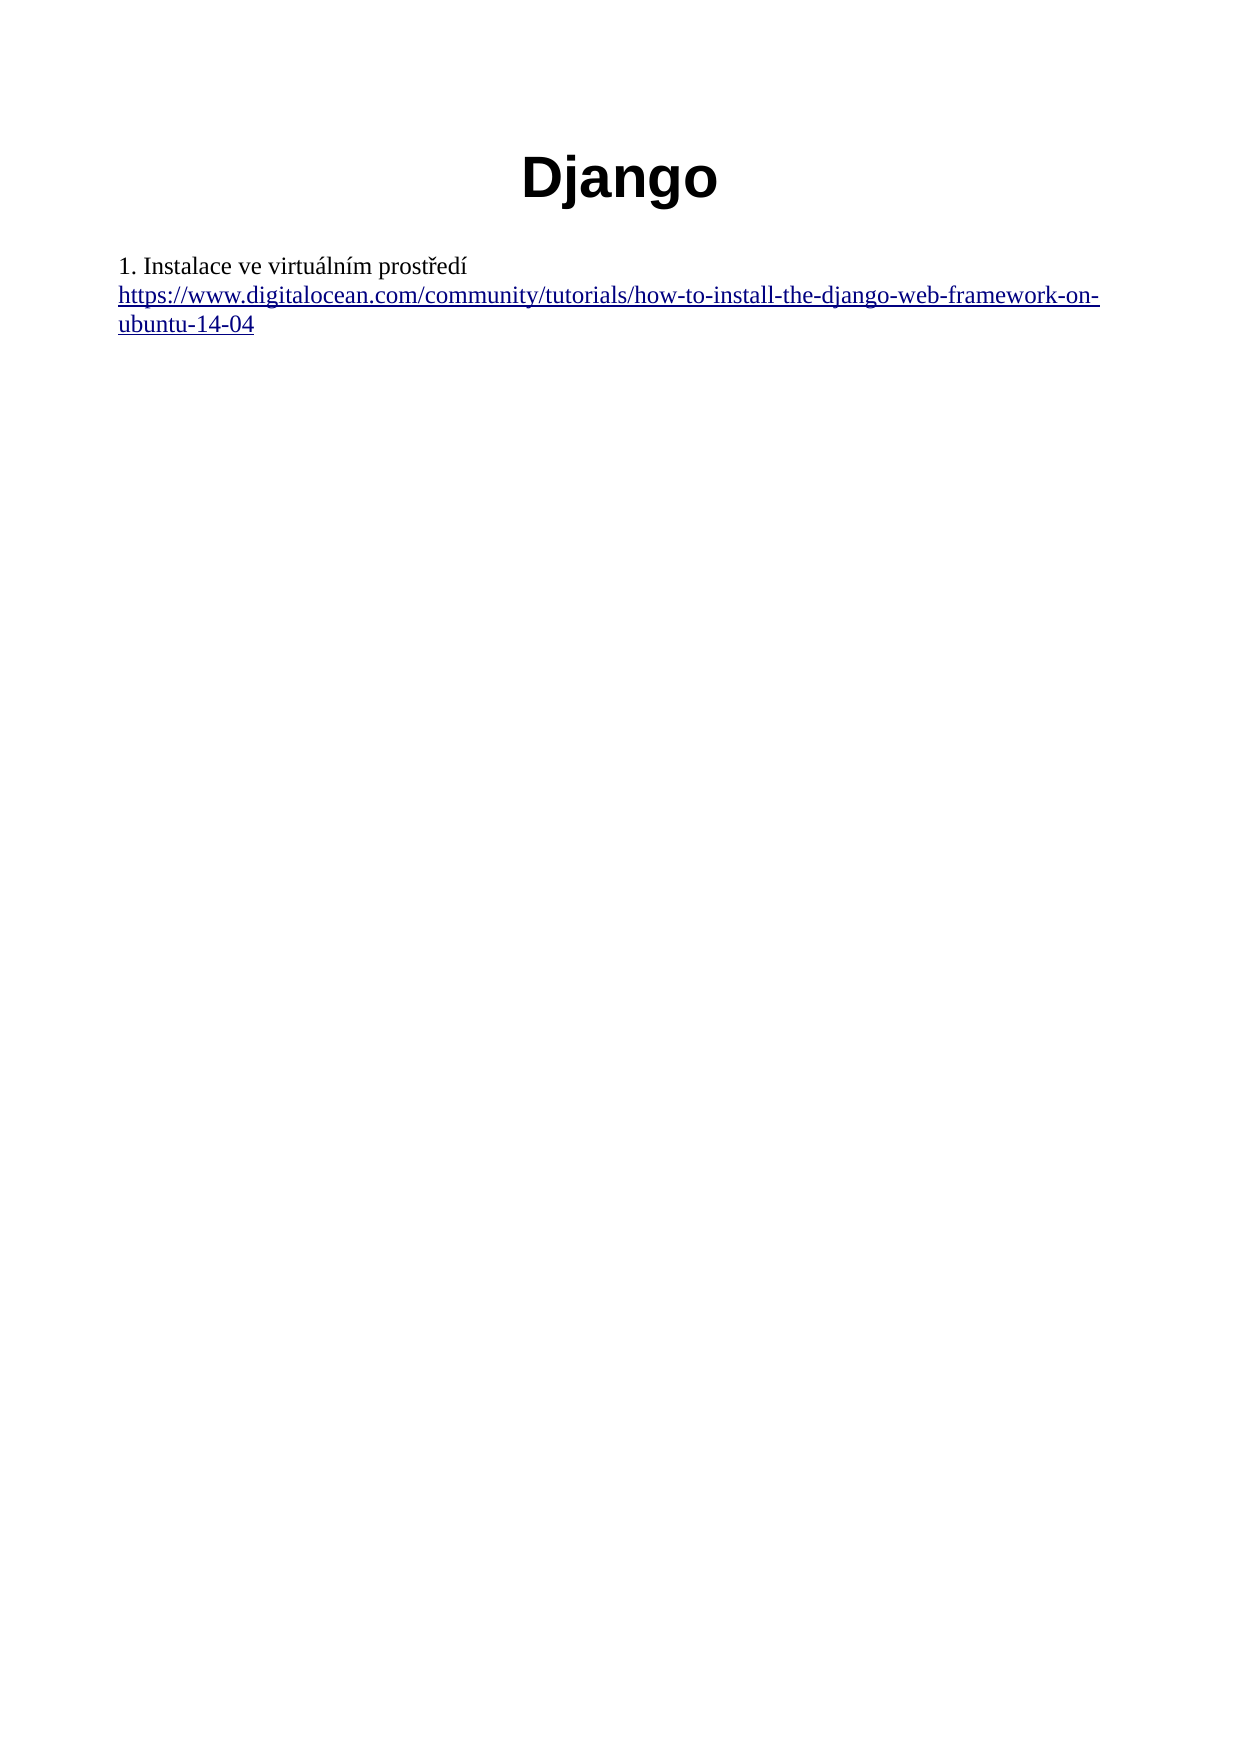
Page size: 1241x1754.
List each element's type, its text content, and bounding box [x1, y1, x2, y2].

text 1. Instalace ve virtuálním prostředí [118, 251, 1122, 280]
title Django [118, 143, 1122, 210]
text https://www.digitalocean.com/community/tutorials/how-to-install-the-django-web-framework-on-ubuntu-14-04 [118, 280, 1122, 338]
